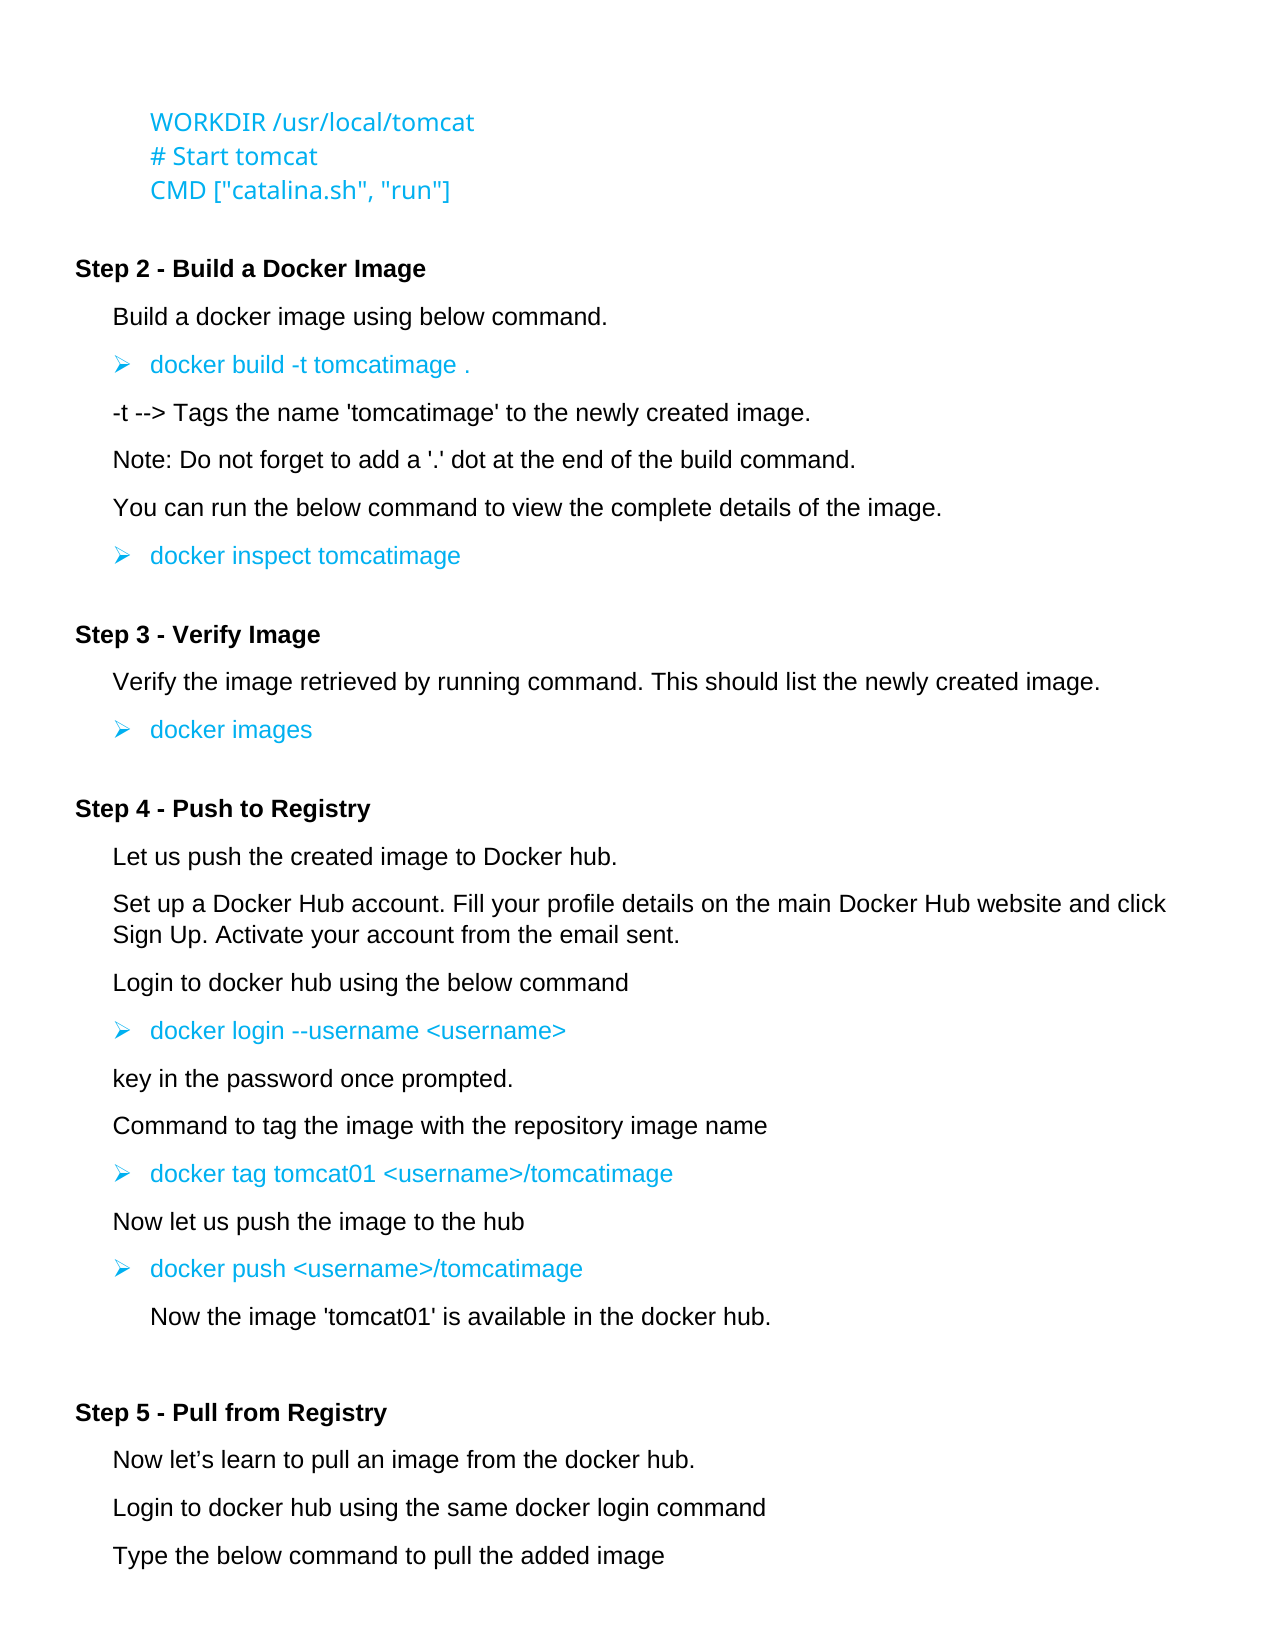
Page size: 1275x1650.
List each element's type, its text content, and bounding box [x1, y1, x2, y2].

text Now the image 'tomcat01' is available in the docker hub. [75, 1302, 1200, 1331]
text Now let us push the image to the hub [75, 1207, 1200, 1236]
list docker images [112, 715, 1200, 744]
text Step 4 - Push to Registry [75, 794, 1200, 823]
text -t --> Tags the name 'tomcatimage' to the newly created image. [112, 398, 1200, 426]
list docker tag tomcat01 <username>/tomcatimage [112, 1159, 1200, 1188]
text Login to docker hub using the same docker login command [75, 1493, 1200, 1522]
list CMD ["catalina.sh", "run"] [150, 173, 1200, 207]
list # Start tomcat [150, 138, 1200, 173]
text You can run the below command to view the complete details of the image. [75, 493, 1200, 522]
text Step 2 - Build a Docker Image [75, 254, 1200, 283]
list WORKDIR /usr/local/tomcat [150, 104, 1200, 138]
picture [114, 1259, 127, 1267]
text Build a docker image using below command. [75, 302, 1200, 331]
picture [114, 355, 127, 363]
list docker push <username>/tomcatimage [112, 1254, 1200, 1283]
list docker inspect tomcatimage [112, 541, 1200, 569]
picture [114, 1164, 127, 1172]
picture [114, 546, 127, 554]
list docker build -t tomcatimage . [112, 350, 1200, 379]
text Set up a Docker Hub account. Fill your profile details on the main Docker Hub website and click Sign Up. Activate your account from the email sent. [112, 889, 1200, 949]
text Login to docker hub using the below command [75, 968, 1200, 997]
picture [114, 1021, 127, 1029]
text Now let’s learn to pull an image from the docker hub. [75, 1445, 1200, 1474]
text Step 5 - Pull from Registry [75, 1398, 1200, 1426]
text Type the below command to pull the added image [75, 1541, 1200, 1569]
text Note: Do not forget to add a '.' dot at the end of the build command. [75, 445, 1200, 474]
list docker login --username <username> [112, 1016, 1200, 1044]
text Let us push the created image to Docker hub. [75, 842, 1200, 870]
text Verify the image retrieved by running command. This should list the newly created image. [75, 667, 1200, 696]
picture [114, 720, 127, 728]
text Step 3 - Verify Image [75, 619, 1200, 648]
text Command to tag the image with the repository image name [75, 1111, 1200, 1140]
text key in the password once prompted. [75, 1063, 1200, 1092]
